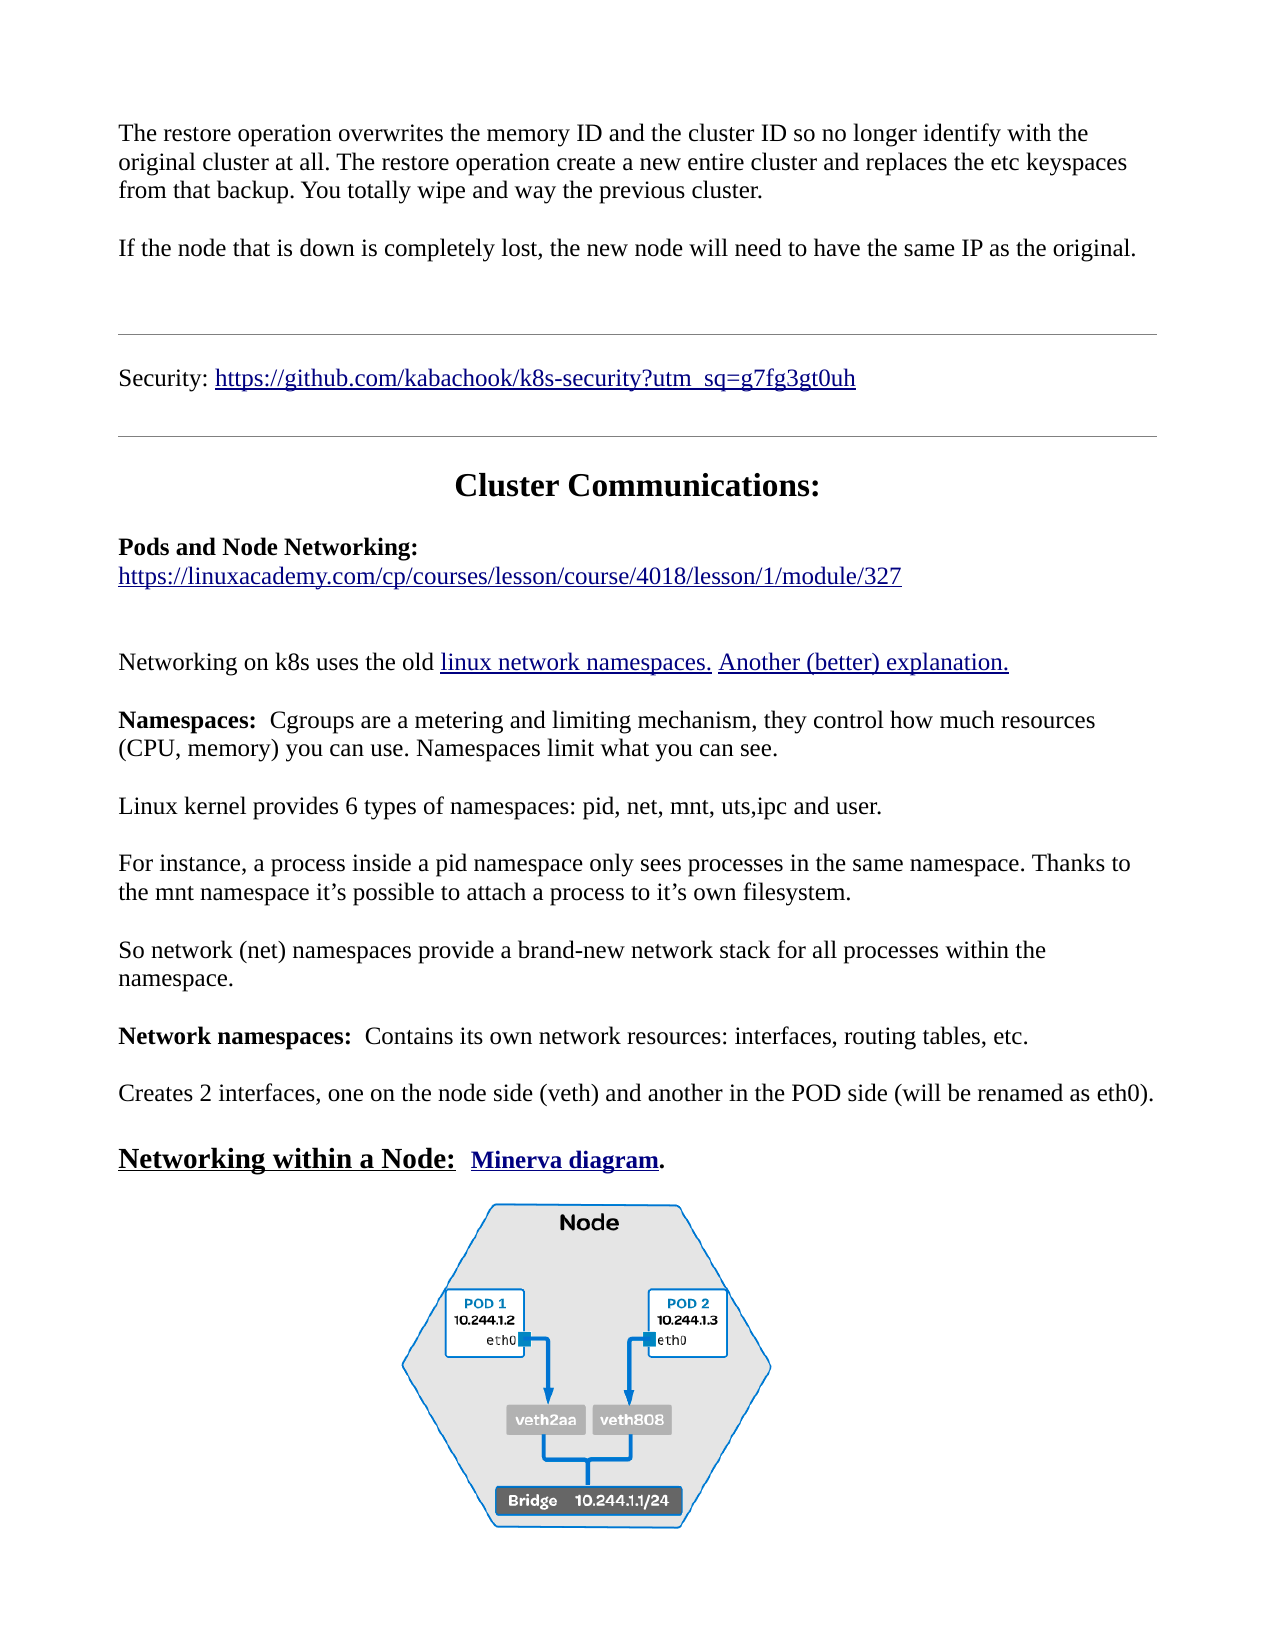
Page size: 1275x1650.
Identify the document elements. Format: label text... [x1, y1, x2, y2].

text Security: https://github.com/kabachook/k8s-security?utm_sq=g7fg3gt0uh [118, 363, 1157, 392]
text Pods and Node Networking: https://linuxacademy.com/cp/courses/lesson/course/4018/lesson/1/module/327 [118, 532, 1157, 590]
text If the node that is down is completely lost, the new node will need to have the same IP as the original. [118, 233, 1157, 262]
picture [350, 1199, 828, 1552]
text Cluster Communications: [118, 465, 1157, 503]
text The restore operation overwrites the memory ID and the cluster ID so no longer identify with the original cluster at all. The restore operation create a new entire cluster and replaces the etc keyspaces from that backup. You totally wipe and way the previous cluster. [118, 118, 1157, 204]
text Creates 2 interfaces, one on the node side (veth) and another in the POD side (will be renamed as eth0). [118, 1078, 1157, 1107]
text Network namespaces: Contains its own network resources: interfaces, routing tables, etc. [118, 1021, 1157, 1050]
text Networking within a Node: Minerva diagram. [118, 1141, 1157, 1174]
text For instance, a process inside a pid namespace only sees processes in the same namespace. Thanks to the mnt namespace it’s possible to attach a process to it’s own filesystem. [118, 848, 1157, 906]
text Namespaces: Cgroups are a metering and limiting mechanism, they control how much resources (CPU, memory) you can use. Namespaces limit what you can see. [118, 705, 1157, 762]
text Networking on k8s uses the old linux network namespaces. Another (better) explanation. [118, 647, 1157, 676]
text So network (net) namespaces provide a brand-new network stack for all processes within the namespace. [118, 935, 1157, 992]
text Linux kernel provides 6 types of namespaces: pid, net, mnt, uts,ipc and user. [118, 791, 1157, 820]
